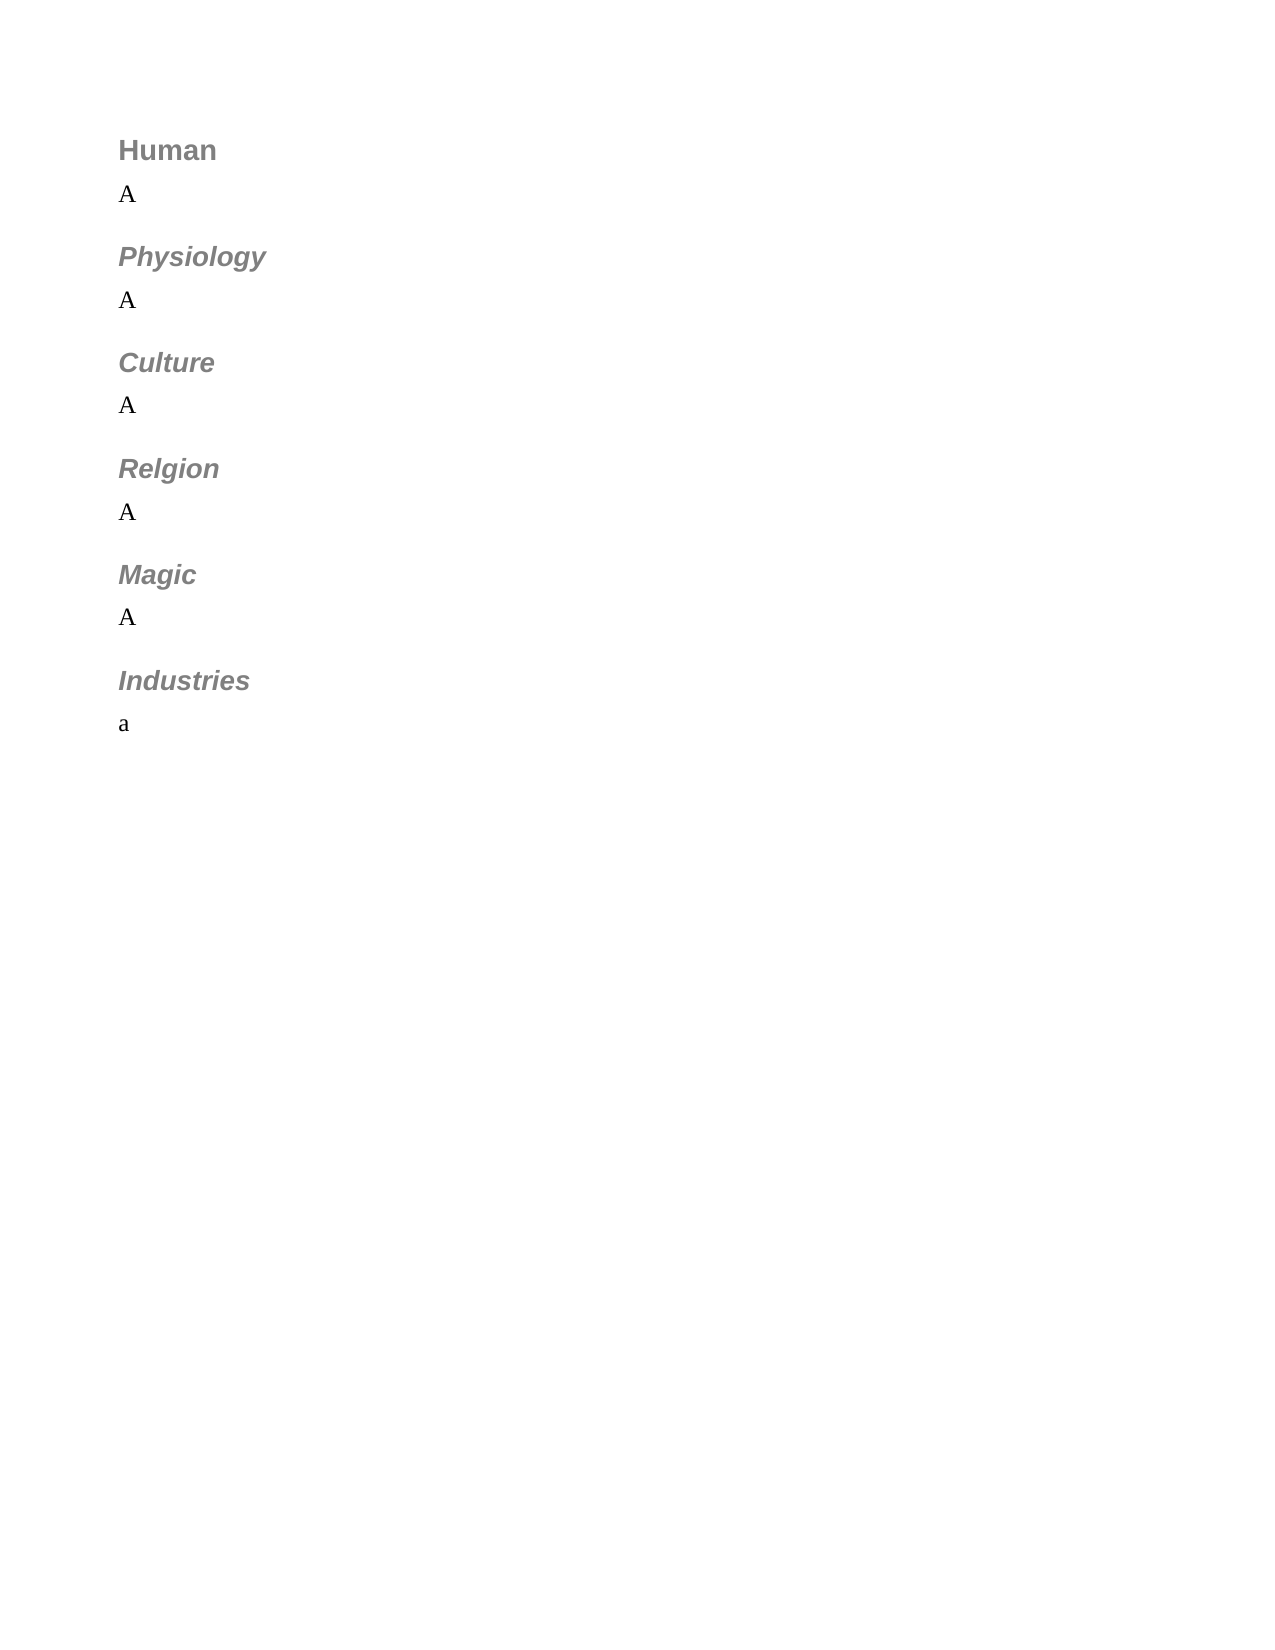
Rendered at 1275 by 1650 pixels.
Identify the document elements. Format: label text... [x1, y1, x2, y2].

text a [118, 708, 1157, 737]
subtitle Culture [118, 346, 1157, 378]
text A [118, 391, 1157, 419]
text A [118, 285, 1157, 313]
subtitle Physiology [118, 240, 1157, 272]
subtitle Industries [118, 664, 1157, 696]
subtitle Relgion [118, 452, 1157, 484]
text A [118, 179, 1157, 207]
text A [118, 602, 1157, 631]
subtitle Human [118, 133, 1157, 166]
subtitle Magic [118, 558, 1157, 590]
text A [118, 497, 1157, 525]
